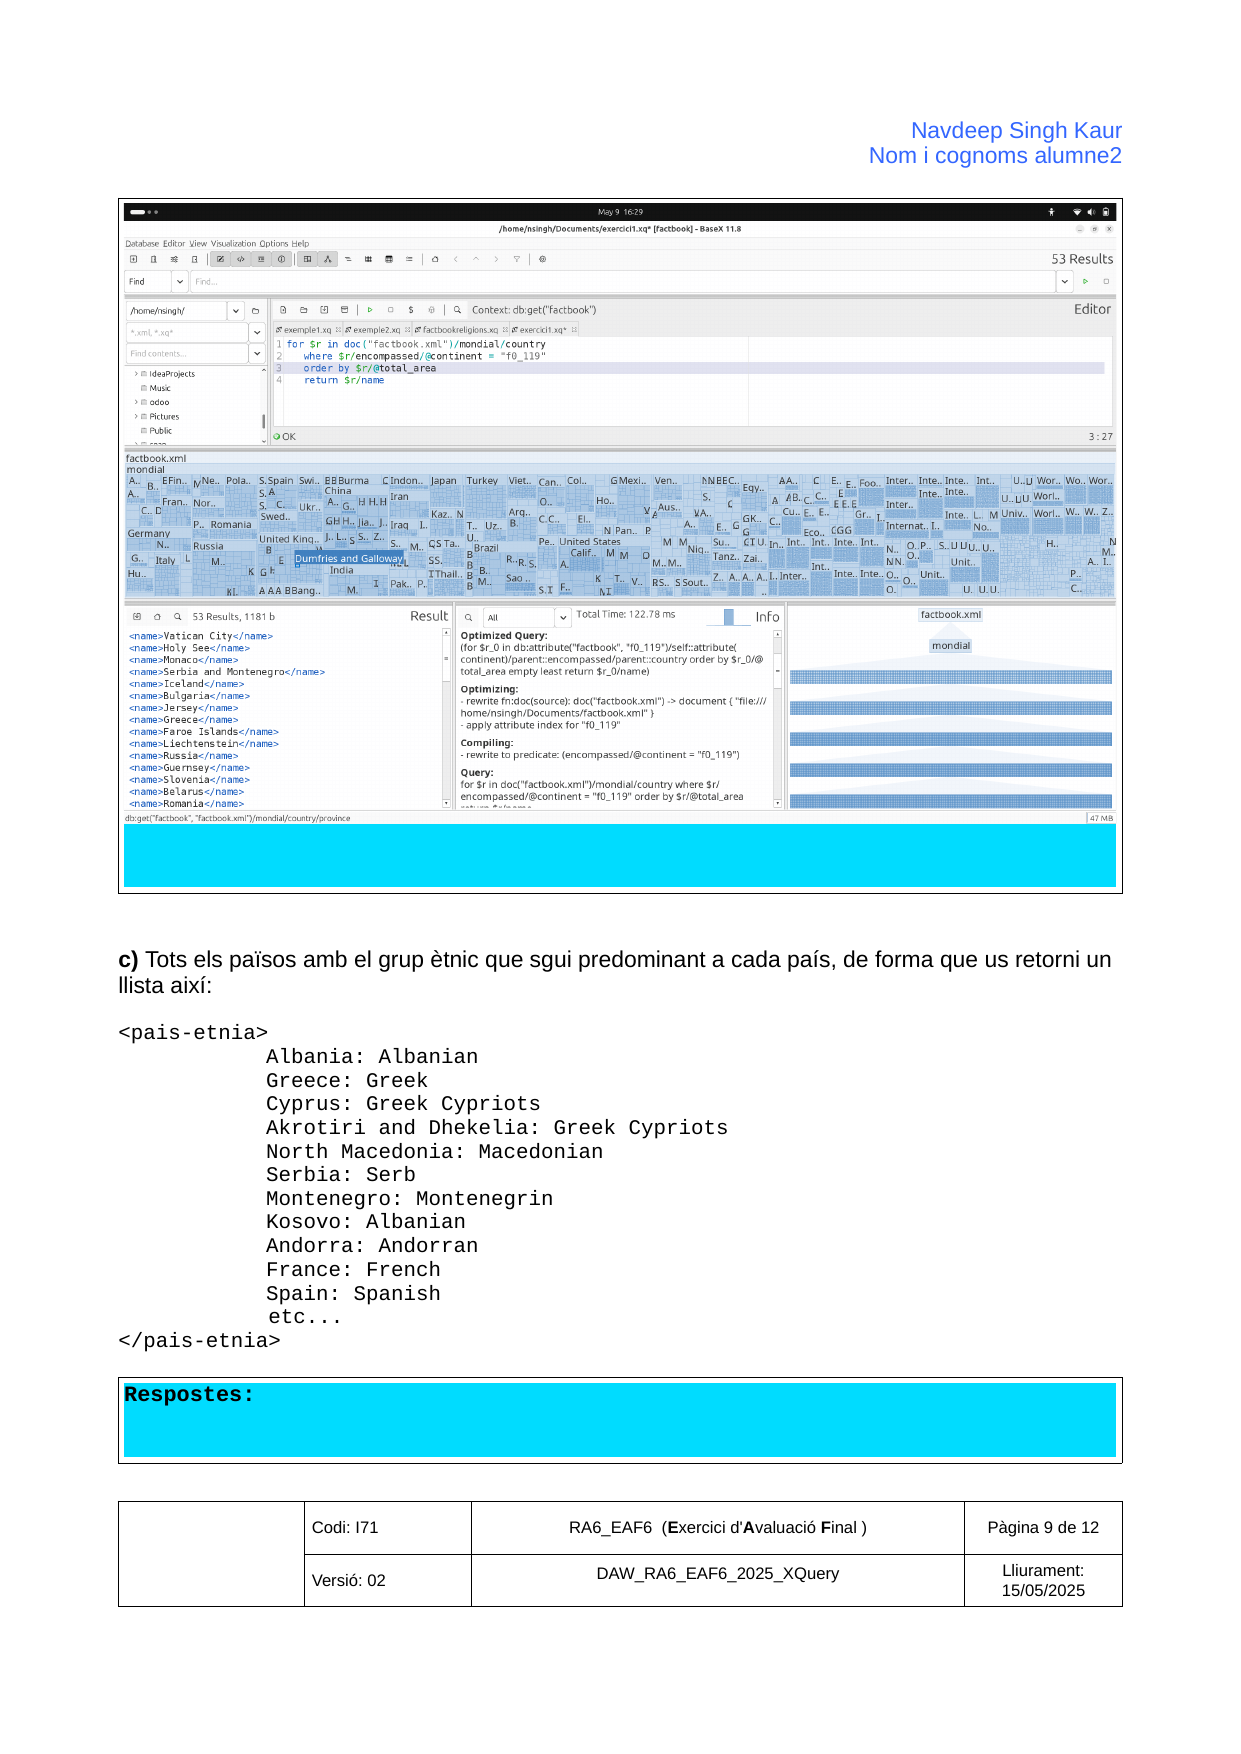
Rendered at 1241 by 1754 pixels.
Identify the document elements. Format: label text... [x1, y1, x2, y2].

text etc... [118, 1306, 1122, 1330]
text </pais-etnia> [118, 1330, 1122, 1353]
table_header [119, 199, 1122, 203]
text North Macedonia: Macedonian [118, 1141, 1122, 1164]
text Albania: Albanian [118, 1046, 1122, 1070]
text Andorra: Andorran [118, 1235, 1122, 1259]
text Cyprus: Greek Cypriots [118, 1093, 1122, 1117]
text Akrotiri and Dhekelia: Greek Cypriots [118, 1117, 1122, 1141]
text Montenegro: Montenegrin [118, 1188, 1122, 1212]
text Spain: Spanish [118, 1282, 1122, 1306]
text c) Tots els països amb el grup ètnic que sgui predominant a cada país, de forma que us retorni un llista així: [118, 946, 1122, 999]
table_header Respostes: [119, 1378, 1122, 1463]
text Kosovo: Albanian [118, 1212, 1122, 1235]
text Serbia: Serb [118, 1164, 1122, 1188]
text France: French [118, 1259, 1122, 1282]
table_header [119, 204, 1122, 893]
text Greece: Greek [118, 1070, 1122, 1093]
picture [123, 203, 1117, 824]
text <pais-etnia> [118, 1022, 1122, 1046]
